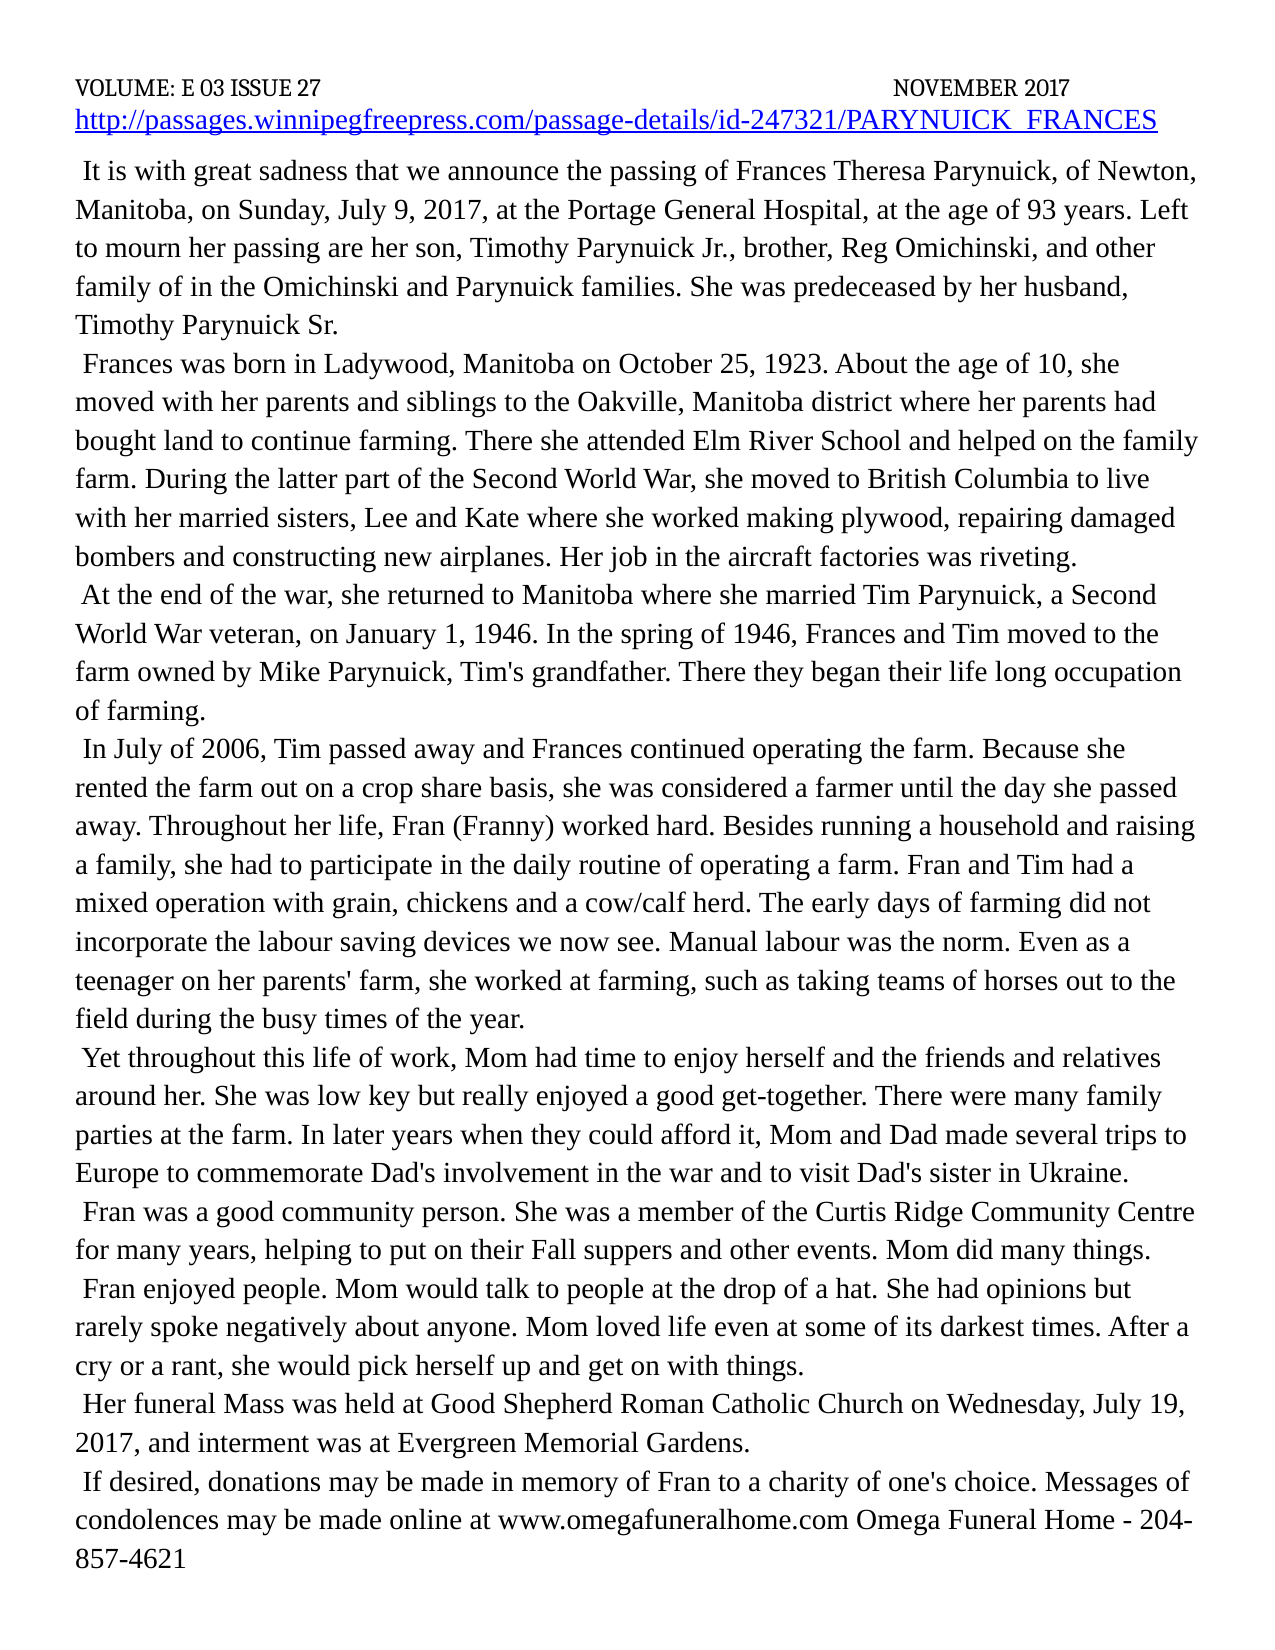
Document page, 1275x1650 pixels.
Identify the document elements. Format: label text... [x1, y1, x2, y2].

text http://passages.winnipegfreepress.com/passage-details/id-247321/PARYNUICK_FRANCES [75, 102, 1200, 136]
text It is with great sadness that we announce the passing of Frances Theresa Parynuick, of Newton, Manitoba, on Sunday, July 9, 2017, at the Portage General Hospital, at the age of 93 years. Left to mourn her passing are her son, Timothy Parynuick Jr., brother, Reg Omichinski, and other family of in the Omichinski and Parynuick families. She was predeceased by her husband, Timothy Parynuick Sr. Frances was born in Ladywood, Manitoba on October 25, 1923. About the age of 10, she moved with her parents and siblings to the Oakville, Manitoba district where her parents had bought land to continue farming. There she attended Elm River School and helped on the family farm. During the latter part of the Second World War, she moved to British Columbia to live with her married sisters, Lee and Kate where she worked making plywood, repairing damaged bombers and constructing new airplanes. Her job in the aircraft factories was riveting. At the end of the war, she returned to Manitoba where she married Tim Parynuick, a Second World War veteran, on January 1, 1946. In the spring of 1946, Frances and Tim moved to the farm owned by Mike Parynuick, Tim's grandfather. There they began their life long occupation of farming. In July of 2006, Tim passed away and Frances continued operating the farm. Because she rented the farm out on a crop share basis, she was considered a farmer until the day she passed away. Throughout her life, Fran (Franny) worked hard. Besides running a household and raising a family, she had to participate in the daily routine of operating a farm. Fran and Tim had a mixed operation with grain, chickens and a cow/calf herd. The early days of farming did not incorporate the labour saving devices we now see. Manual labour was the norm. Even as a teenager on her parents' farm, she worked at farming, such as taking teams of horses out to the field during the busy times of the year. Yet throughout this life of work, Mom had time to enjoy herself and the friends and relatives around her. She was low key but really enjoyed a good get-together. There were many family parties at the farm. In later years when they could afford it, Mom and Dad made several trips to Europe to commemorate Dad's involvement in the war and to visit Dad's sister in Ukraine. Fran was a good community person. She was a member of the Curtis Ridge Community Centre for many years, helping to put on their Fall suppers and other events. Mom did many things. Fran enjoyed people. Mom would talk to people at the drop of a hat. She had opinions but rarely spoke negatively about anyone. Mom loved life even at some of its darkest times. After a cry or a rant, she would pick herself up and get on with things. Her funeral Mass was held at Good Shepherd Roman Catholic Church on Wednesday, July 19, 2017, and interment was at Evergreen Memorial Gardens. If desired, donations may be made in memory of Fran to a charity of one's choice. Messages of condolences may be made online at www.omegafuneralhome.com Omega Funeral Home - 204-857-4621 [75, 153, 1200, 1574]
